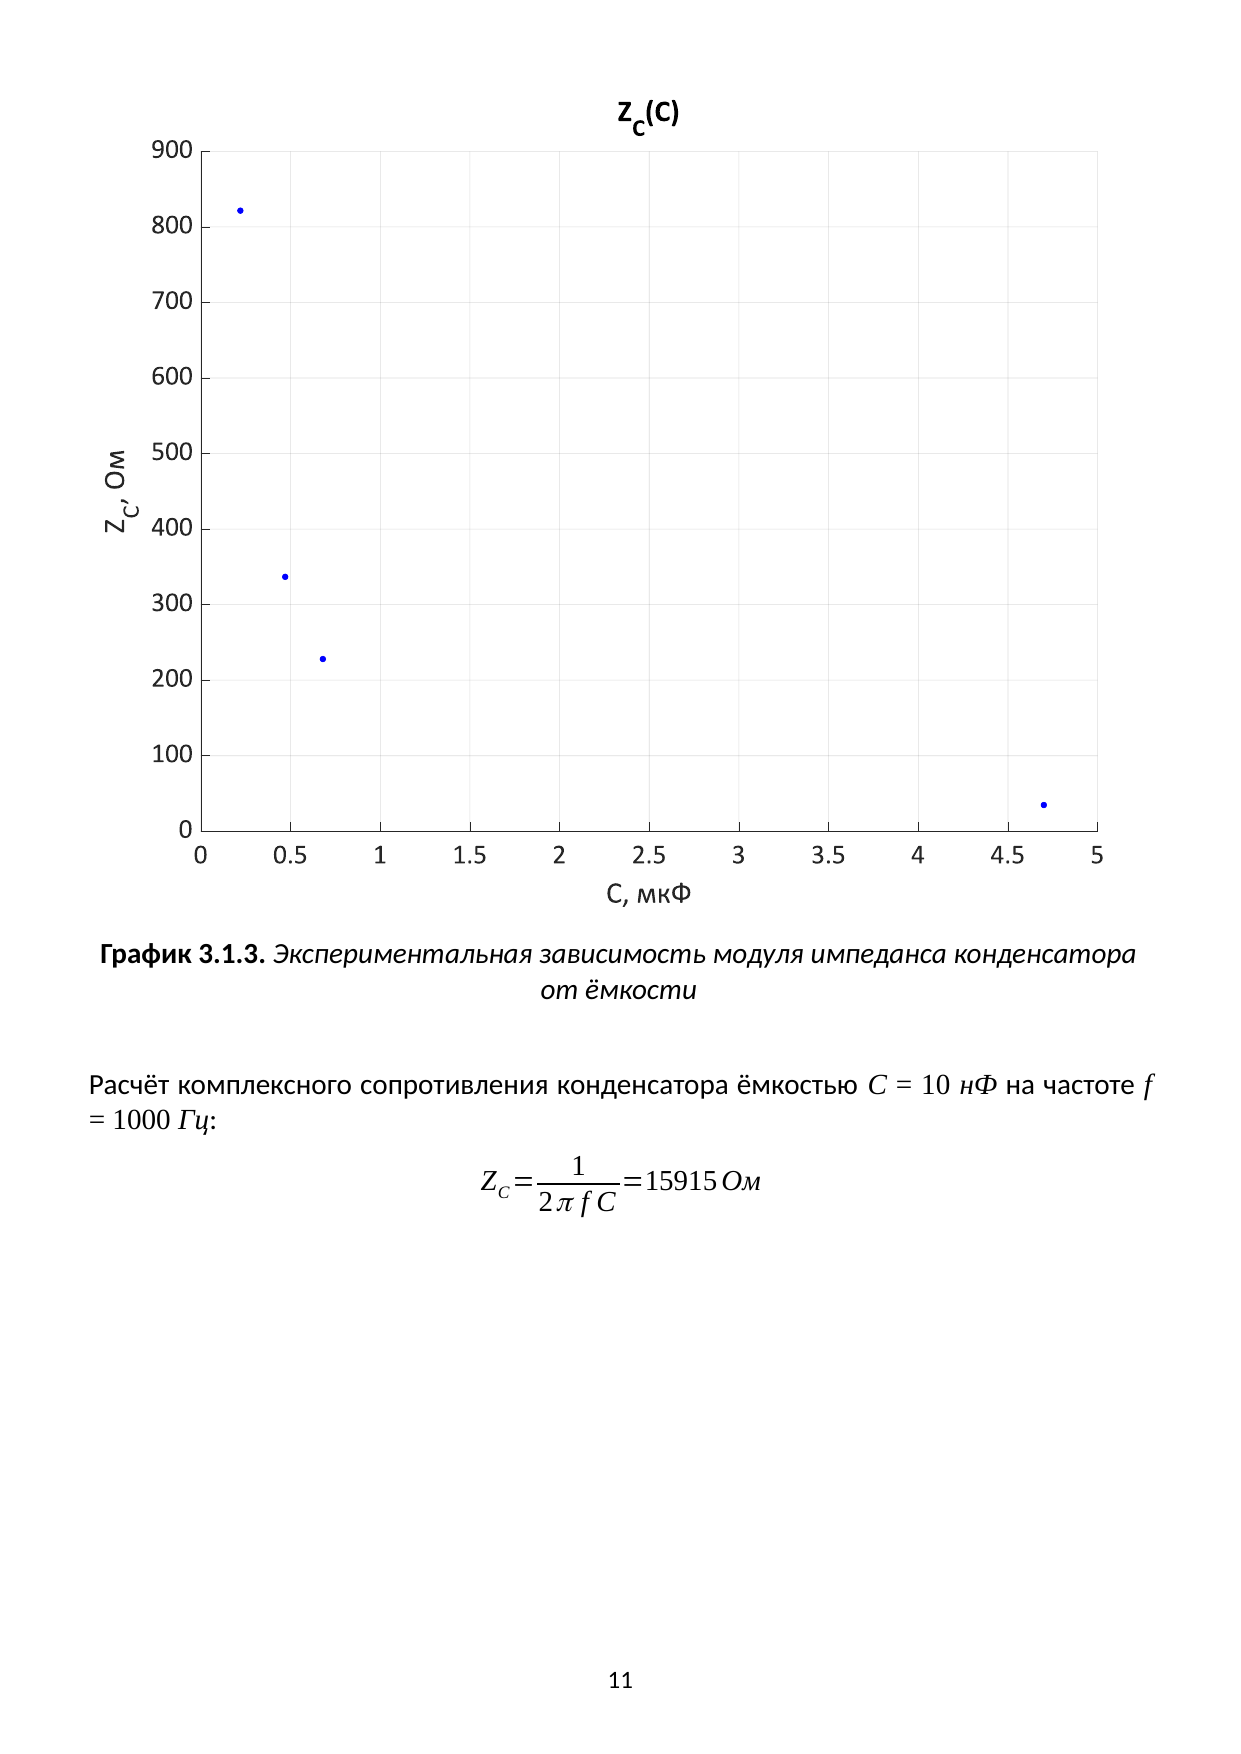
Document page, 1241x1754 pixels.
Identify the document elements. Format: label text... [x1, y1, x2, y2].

text Расчёт комплексного сопротивления конденсатора ёмкостью C = 10 нФ на частоте f = 1000 Гц: [88, 1066, 1152, 1137]
text График 3.1.3. Экспериментальная зависимость модуля импеданса конденсатора от ёмкости [88, 935, 1152, 1007]
